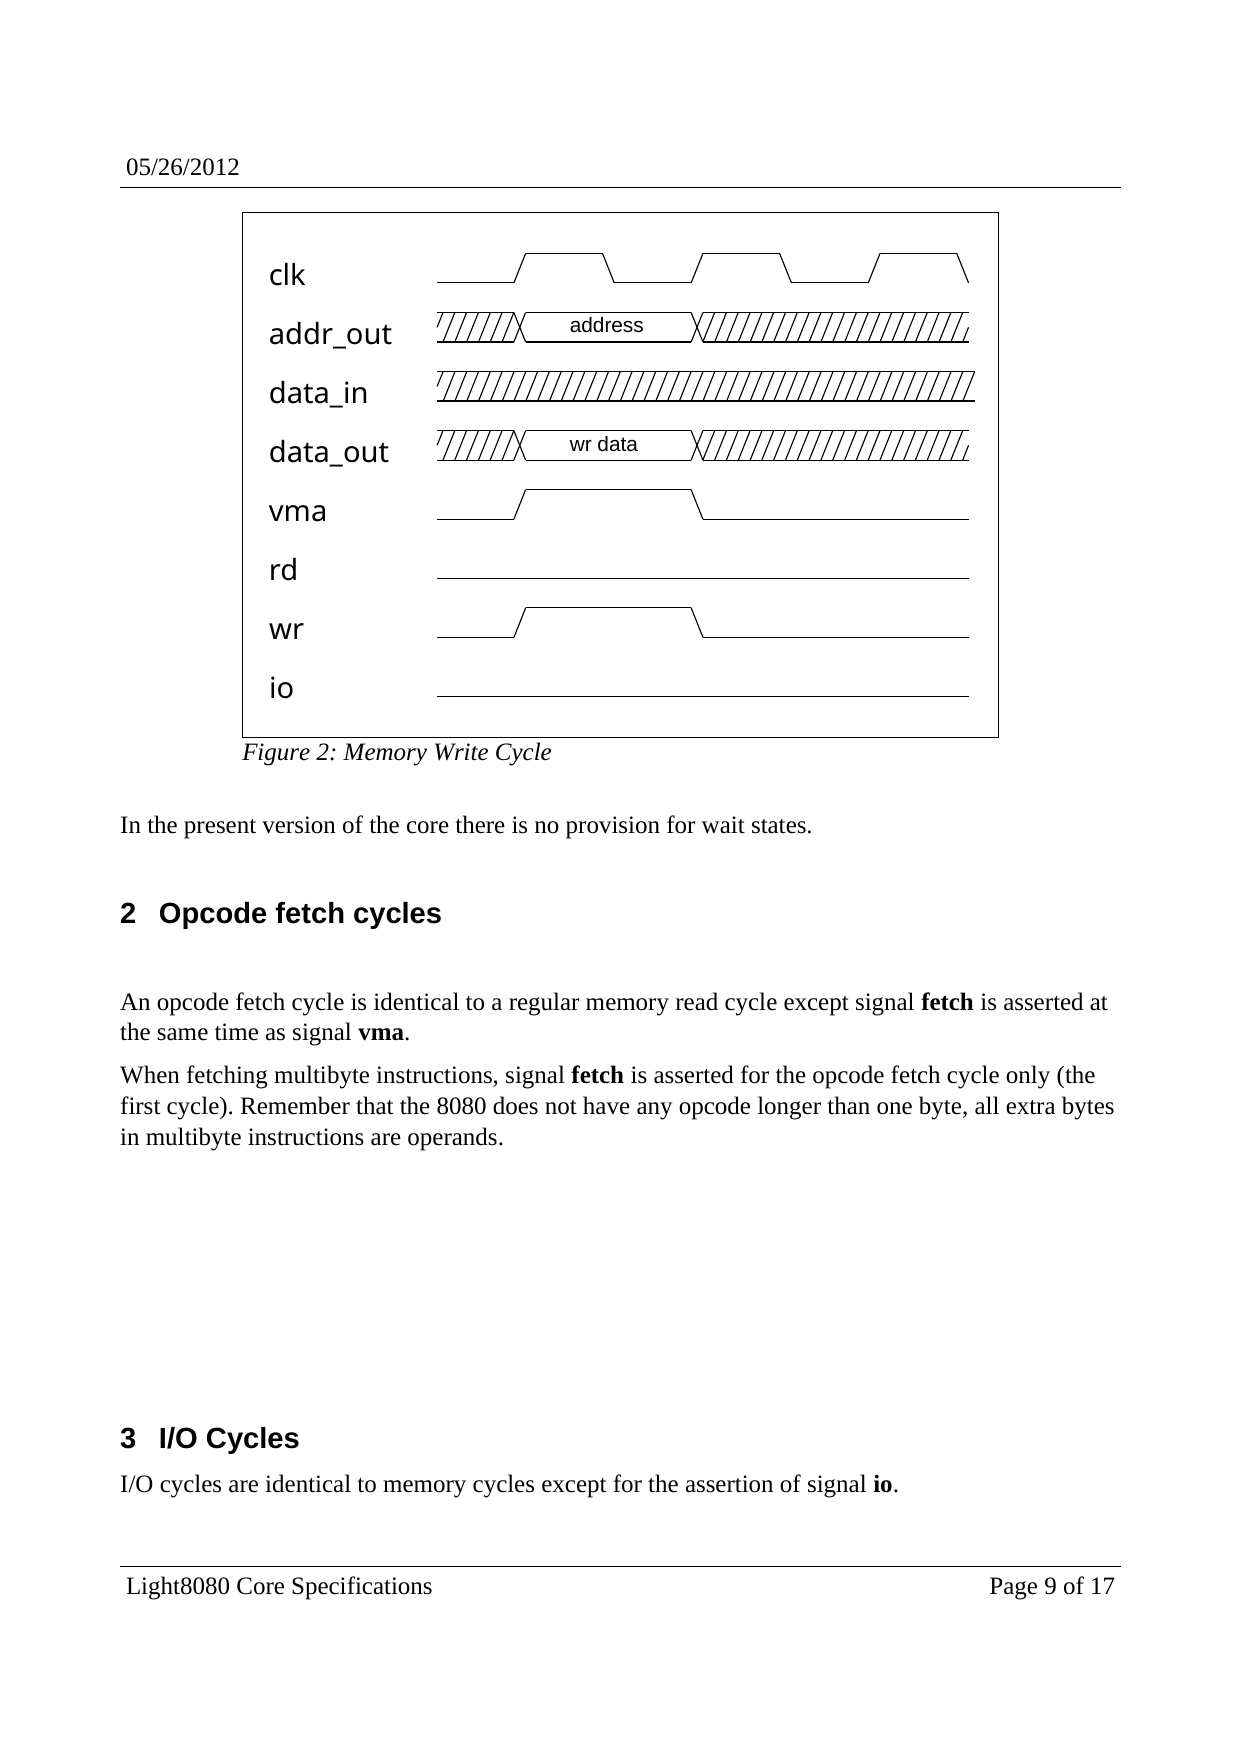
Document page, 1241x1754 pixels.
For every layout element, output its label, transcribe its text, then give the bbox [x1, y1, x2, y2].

text When fetching multibyte instructions, signal fetch is asserted for the opcode fetch cycle only (the first cycle). Remember that the 8080 does not have any opcode longer than one byte, all extra bytes in multibyte instructions are operands. [120, 1061, 1121, 1150]
list I/O cycles are identical to memory cycles except for the assertion of signal io. [120, 1470, 1121, 1498]
text An opcode fetch cycle is identical to a regular memory read cycle except signal fetch is asserted at the same time as signal vma. [120, 988, 1121, 1046]
subtitle I/O Cycles [120, 1422, 1121, 1455]
list Figure 2: Memory Write Cycle [242, 738, 998, 766]
text In the present version of the core there is no provision for wait states. [120, 811, 1121, 839]
subtitle Opcode fetch cycles [120, 897, 1121, 930]
